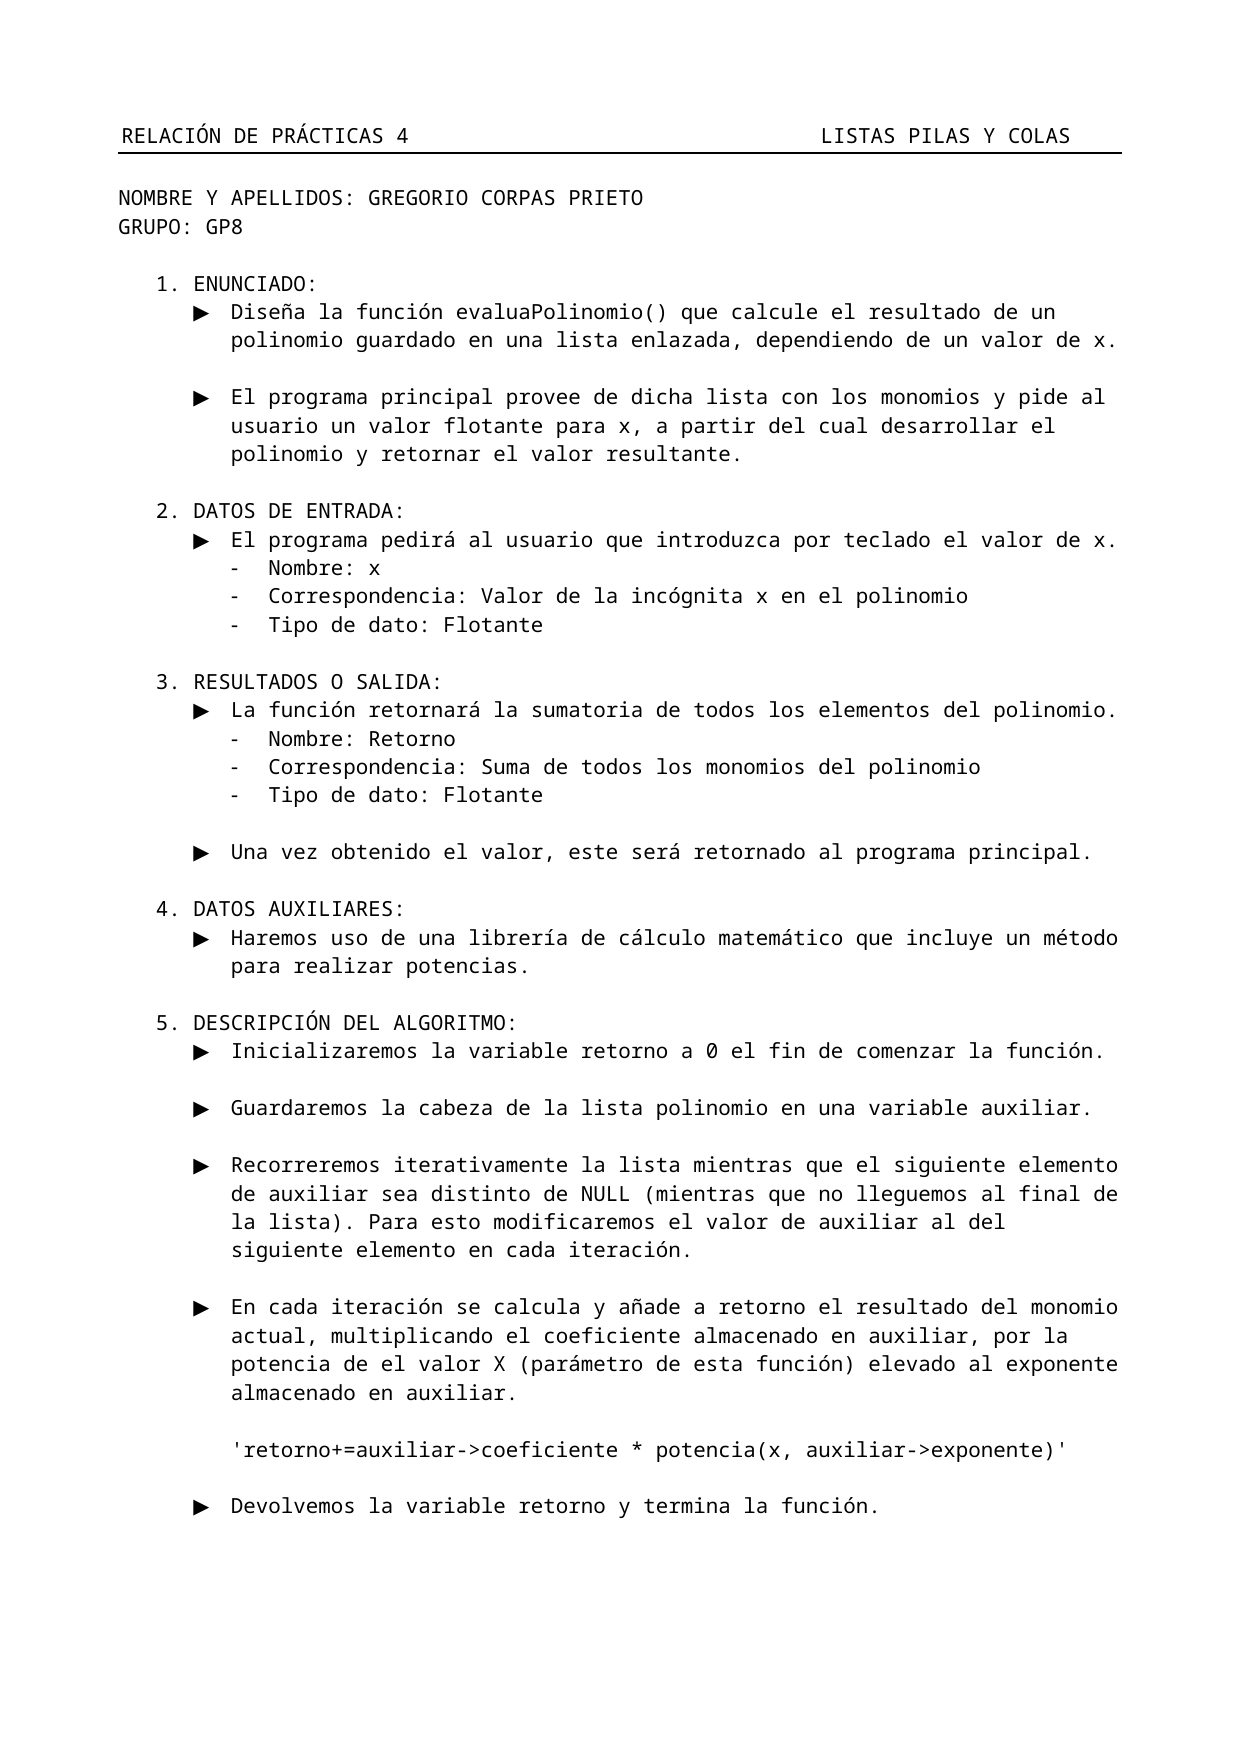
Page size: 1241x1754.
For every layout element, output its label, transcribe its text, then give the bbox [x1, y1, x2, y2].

list Tipo de dato: Flotante [231, 781, 1122, 837]
list RESULTADOS O SALIDA: [156, 667, 1122, 695]
list Haremos uso de una librería de cálculo matemático que incluye un método para realizar potencias. [193, 923, 1122, 1008]
text NOMBRE Y APELLIDOS: GREGORIO CORPAS PRIETO [118, 183, 1122, 212]
list DATOS DE ENTRADA: [156, 496, 1122, 525]
list DESCRIPCIÓN DEL ALGORITMO: [156, 1008, 1122, 1037]
text GRUPO: GP8 [118, 212, 1122, 240]
list Devolvemos la variable retorno y termina la función. [193, 1492, 1122, 1520]
list La función retornará la sumatoria de todos los elementos del polinomio. [193, 695, 1122, 724]
list Inicializaremos la variable retorno a 0 el fin de comenzar la función. [193, 1037, 1122, 1093]
list ENUNCIADO: [156, 269, 1122, 297]
list DATOS AUXILIARES: [156, 894, 1122, 923]
list Guardaremos la cabeza de la lista polinomio en una variable auxiliar. [193, 1093, 1122, 1122]
list Nombre: Retorno [231, 724, 1122, 752]
list El programa principal provee de dicha lista con los monomios y pide al usuario un valor flotante para x, a partir del cual desarrollar el polinomio y retornar el valor resultante. [193, 382, 1122, 496]
list Nombre: x [231, 553, 1122, 582]
list Correspondencia: Suma de todos los monomios del polinomio [231, 752, 1122, 781]
list Recorreremos iterativamente la lista mientras que el siguiente elemento de auxiliar sea distinto de NULL (mientras que no lleguemos al final de la lista). Para esto modificaremos el valor de auxiliar al del siguiente elemento en cada iteración. [193, 1150, 1122, 1292]
list Diseña la función evaluaPolinomio() que calcule el resultado de un polinomio guardado en una lista enlazada, dependiendo de un valor de x. [193, 297, 1122, 382]
list Correspondencia: Valor de la incógnita x en el polinomio [231, 582, 1122, 610]
list El programa pedirá al usuario que introduzca por teclado el valor de x. [193, 525, 1122, 553]
list En cada iteración se calcula y añade a retorno el resultado del monomio actual, multiplicando el coeficiente almacenado en auxiliar, por la potencia de el valor X (parámetro de esta función) elevado al exponente almacenado en auxiliar. 'retorno+=auxiliar->coeficiente * potencia(x, auxiliar->exponente)' [193, 1292, 1122, 1492]
list Una vez obtenido el valor, este será retornado al programa principal. [193, 837, 1122, 894]
list Tipo de dato: Flotante [231, 610, 1122, 667]
